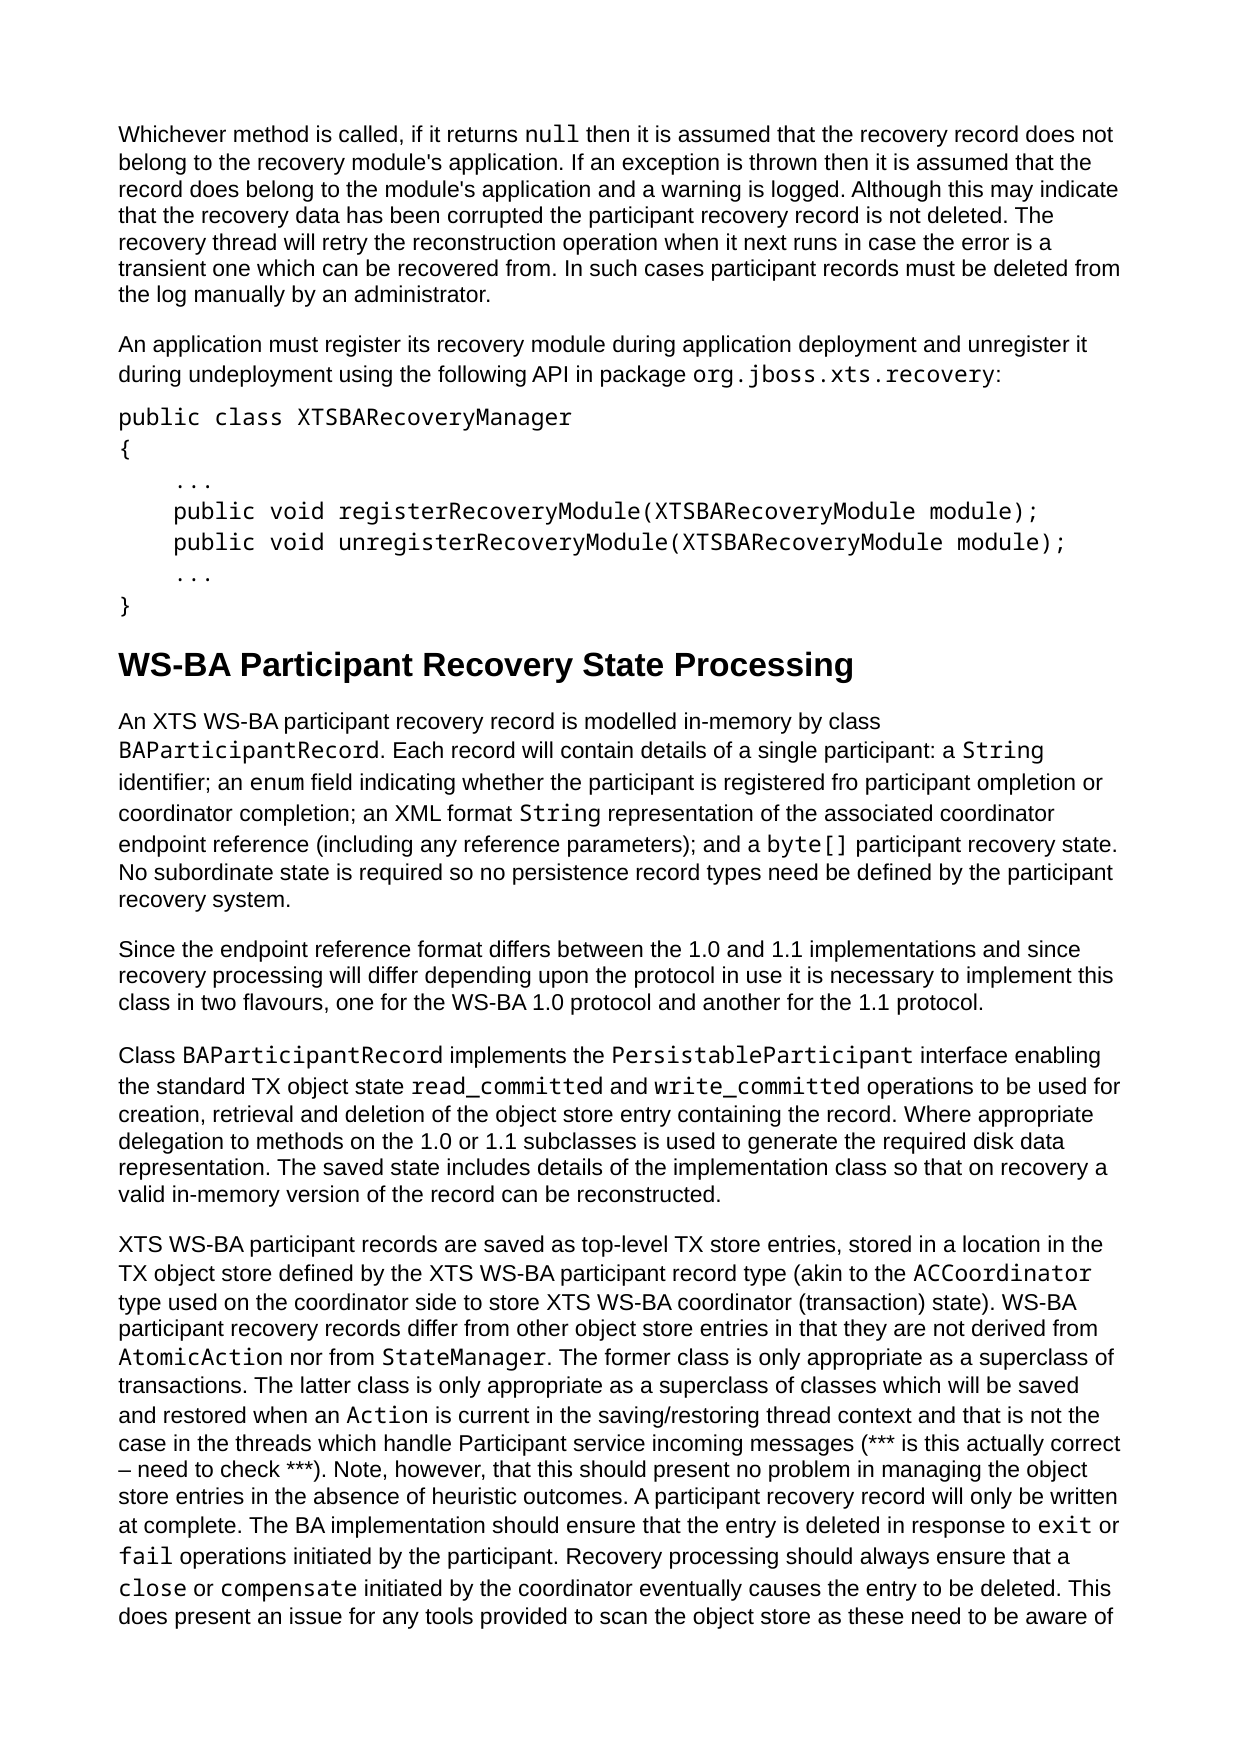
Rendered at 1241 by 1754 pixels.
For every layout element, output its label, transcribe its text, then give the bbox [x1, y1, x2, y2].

text { [118, 432, 1122, 463]
text ... [118, 557, 1122, 588]
text Whichever method is called, if it returns null then it is assumed that the recovery record does not belong to the recovery module's application. If an exception is thrown then it is assumed that the record does belong to the module's application and a warning is logged. Although this may indicate that the recovery data has been corrupted the participant recovery record is not deleted. The recovery thread will retry the reconstruction operation when it next runs in case the error is a transient one which can be recovered from. In such cases participant records must be deleted from the log manually by an administrator. [118, 118, 1122, 307]
text An application must register its recovery module during application deployment and unregister it during undeployment using the following API in package org.jboss.xts.recovery: [118, 331, 1122, 389]
text public void registerRecoveryModule(XTSBARecoveryModule module); [118, 495, 1122, 526]
text public class XTSBARecoveryManager [118, 401, 1122, 432]
text Class BAParticipantRecord implements the PersistableParticipant interface enabling the standard TX object state read_committed and write_committed operations to be used for creation, retrieval and deletion of the object store entry containing the record. Where appropriate delegation to methods on the 1.0 or 1.1 subclasses is used to generate the required disk data representation. The saved state includes details of the implementation class so that on recovery a valid in-memory version of the record can be reconstructed. [118, 1039, 1122, 1207]
subtitle WS-BA Participant Recovery State Processing [118, 645, 1122, 683]
text } [118, 588, 1122, 620]
text An XTS WS-BA participant recovery record is modelled in-memory by class BAParticipantRecord. Each record will contain details of a single participant: a String identifier; an enum field indicating whether the participant is registered fro participant ompletion or coordinator completion; an XML format String representation of the associated coordinator endpoint reference (including any reference parameters); and a byte[] participant recovery state. No subordinate state is required so no persistence record types need be defined by the participant recovery system. [118, 708, 1122, 912]
text XTS WS-BA participant records are saved as top-level TX store entries, stored in a location in the TX object store defined by the XTS WS-BA participant record type (akin to the ACCoordinator type used on the coordinator side to store XTS WS-BA coordinator (transaction) state). WS-BA participant recovery records differ from other object store entries in that they are not derived from AtomicAction nor from StateManager. The former class is only appropriate as a superclass of transactions. The latter class is only appropriate as a superclass of classes which will be saved and restored when an Action is current in the saving/restoring thread context and that is not the case in the threads which handle Participant service incoming messages (*** is this actually correct – need to check ***). Note, however, that this should present no problem in managing the object store entries in the absence of heuristic outcomes. A participant recovery record will only be written at complete. The BA implementation should ensure that the entry is deleted in response to exit or fail operations initiated by the participant. Recovery processing should always ensure that a close or compensate initiated by the coordinator eventually causes the entry to be deleted. This does present an issue for any tools provided to scan the object store as these need to be aware of [118, 1231, 1122, 1629]
text public void unregisterRecoveryModule(XTSBARecoveryModule module); [118, 526, 1122, 557]
text ... [118, 463, 1122, 495]
text Since the endpoint reference format differs between the 1.0 and 1.1 implementations and since recovery processing will differ depending upon the protocol in use it is necessary to implement this class in two flavours, one for the WS-BA 1.0 protocol and another for the 1.1 protocol. [118, 936, 1122, 1015]
